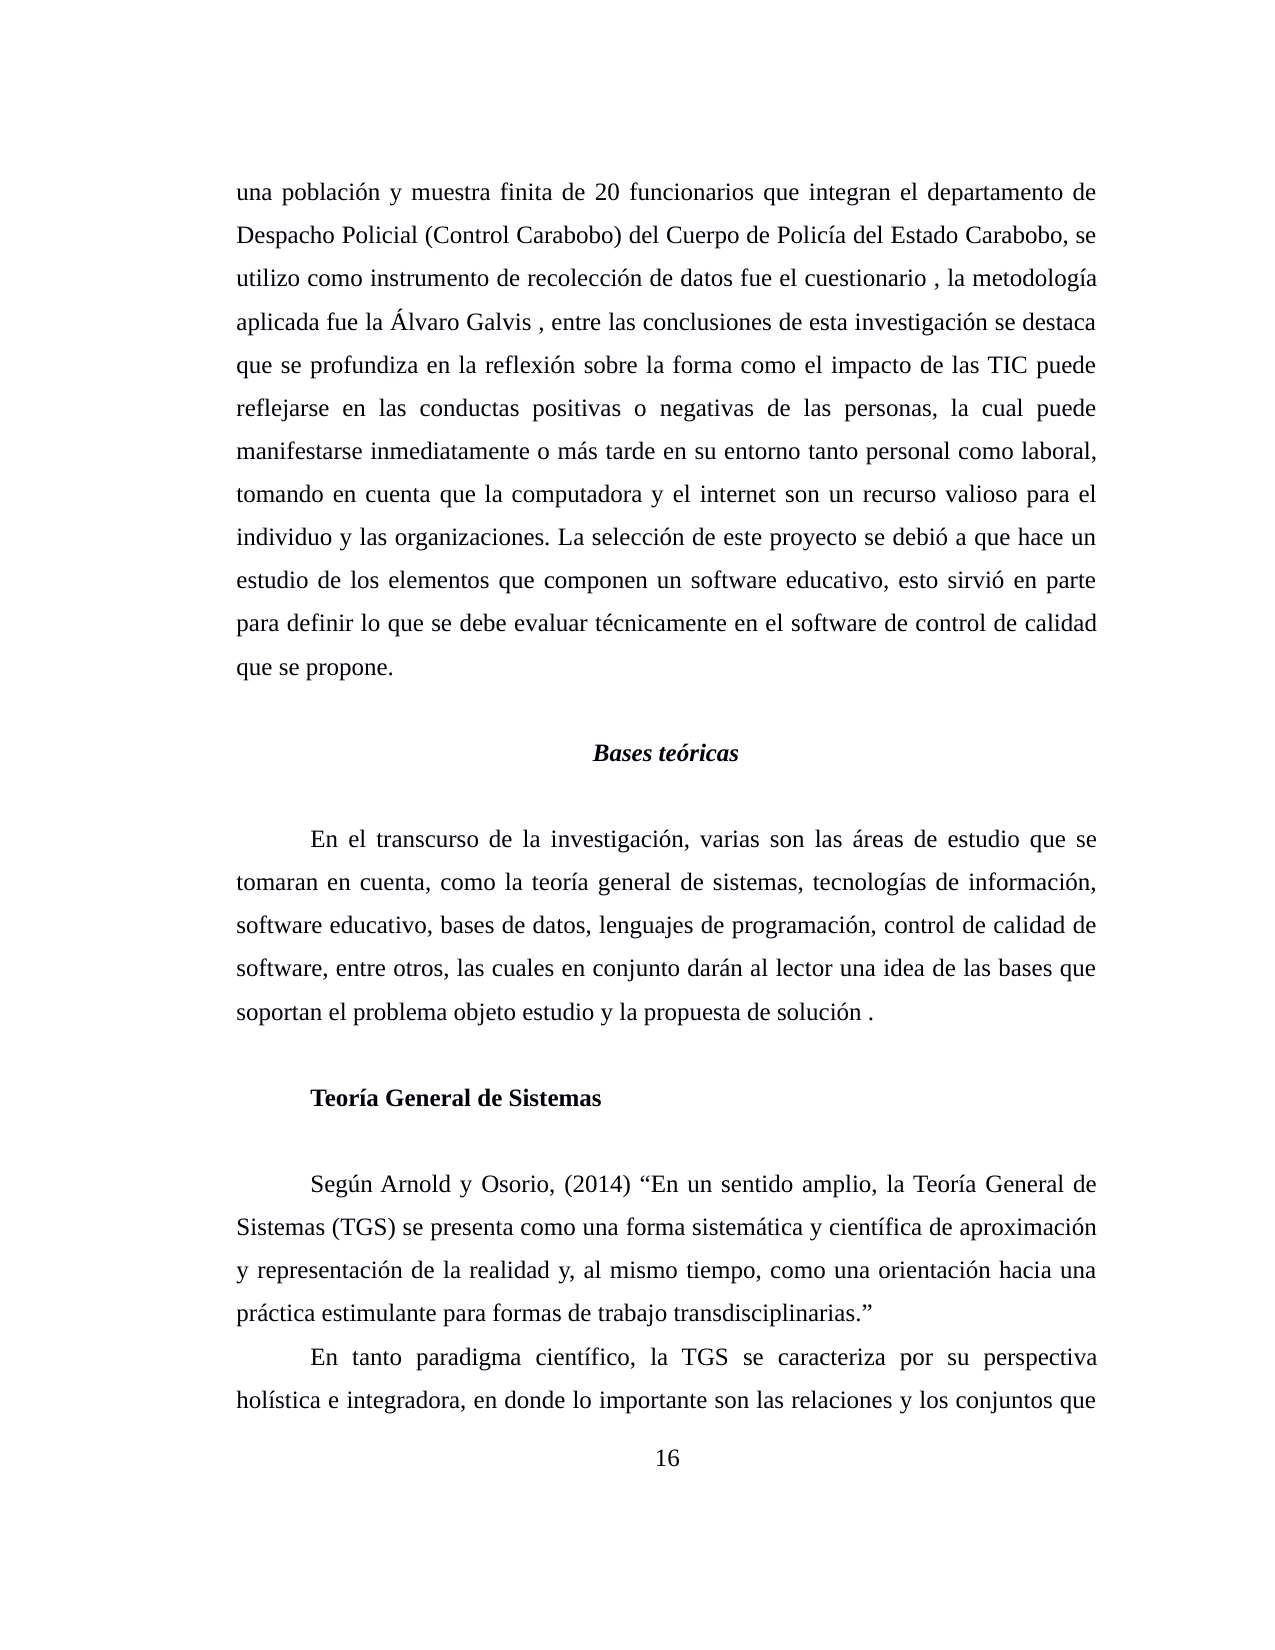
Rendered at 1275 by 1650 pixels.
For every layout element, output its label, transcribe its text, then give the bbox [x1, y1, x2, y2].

subtitle Bases teóricas [236, 738, 1098, 767]
text Teoría General de Sistemas [236, 1083, 1098, 1112]
text Según Arnold y Osorio, (2014) “En un sentido amplio, la Teoría General de Sistemas (TGS) se presenta como una forma sistemática y científica de aproximación y representación de la realidad y, al mismo tiempo, como una orientación hacia una práctica estimulante para formas de trabajo transdisciplinarias.” [236, 1169, 1098, 1327]
text En el transcurso de la investigación, varias son las áreas de estudio que se tomaran en cuenta, como la teoría general de sistemas, tecnologías de información, software educativo, bases de datos, lenguajes de programación, control de calidad de software, entre otros, las cuales en conjunto darán al lector una idea de las bases que soportan el problema objeto estudio y la propuesta de solución . [236, 824, 1098, 1025]
text una población y muestra finita de 20 funcionarios que integran el departamento de Despacho Policial (Control Carabobo) del Cuerpo de Policía del Estado Carabobo, se utilizo como instrumento de recolección de datos fue el cuestionario , la metodología aplicada fue la Álvaro Galvis , entre las conclusiones de esta investigación se destaca que se profundiza en la reflexión sobre la forma como el impacto de las TIC puede reflejarse en las conductas positivas o negativas de las personas, la cual puede manifestarse inmediatamente o más tarde en su entorno tanto personal como laboral, tomando en cuenta que la computadora y el internet son un recurso valioso para el individuo y las organizaciones. La selección de este proyecto se debió a que hace un estudio de los elementos que componen un software educativo, esto sirvió en parte para definir lo que se debe evaluar técnicamente en el software de control de calidad que se propone. [236, 177, 1098, 680]
text En tanto paradigma científico, la TGS se caracteriza por su perspectiva holística e integradora, en donde lo importante son las relaciones y los conjuntos que [236, 1342, 1098, 1413]
